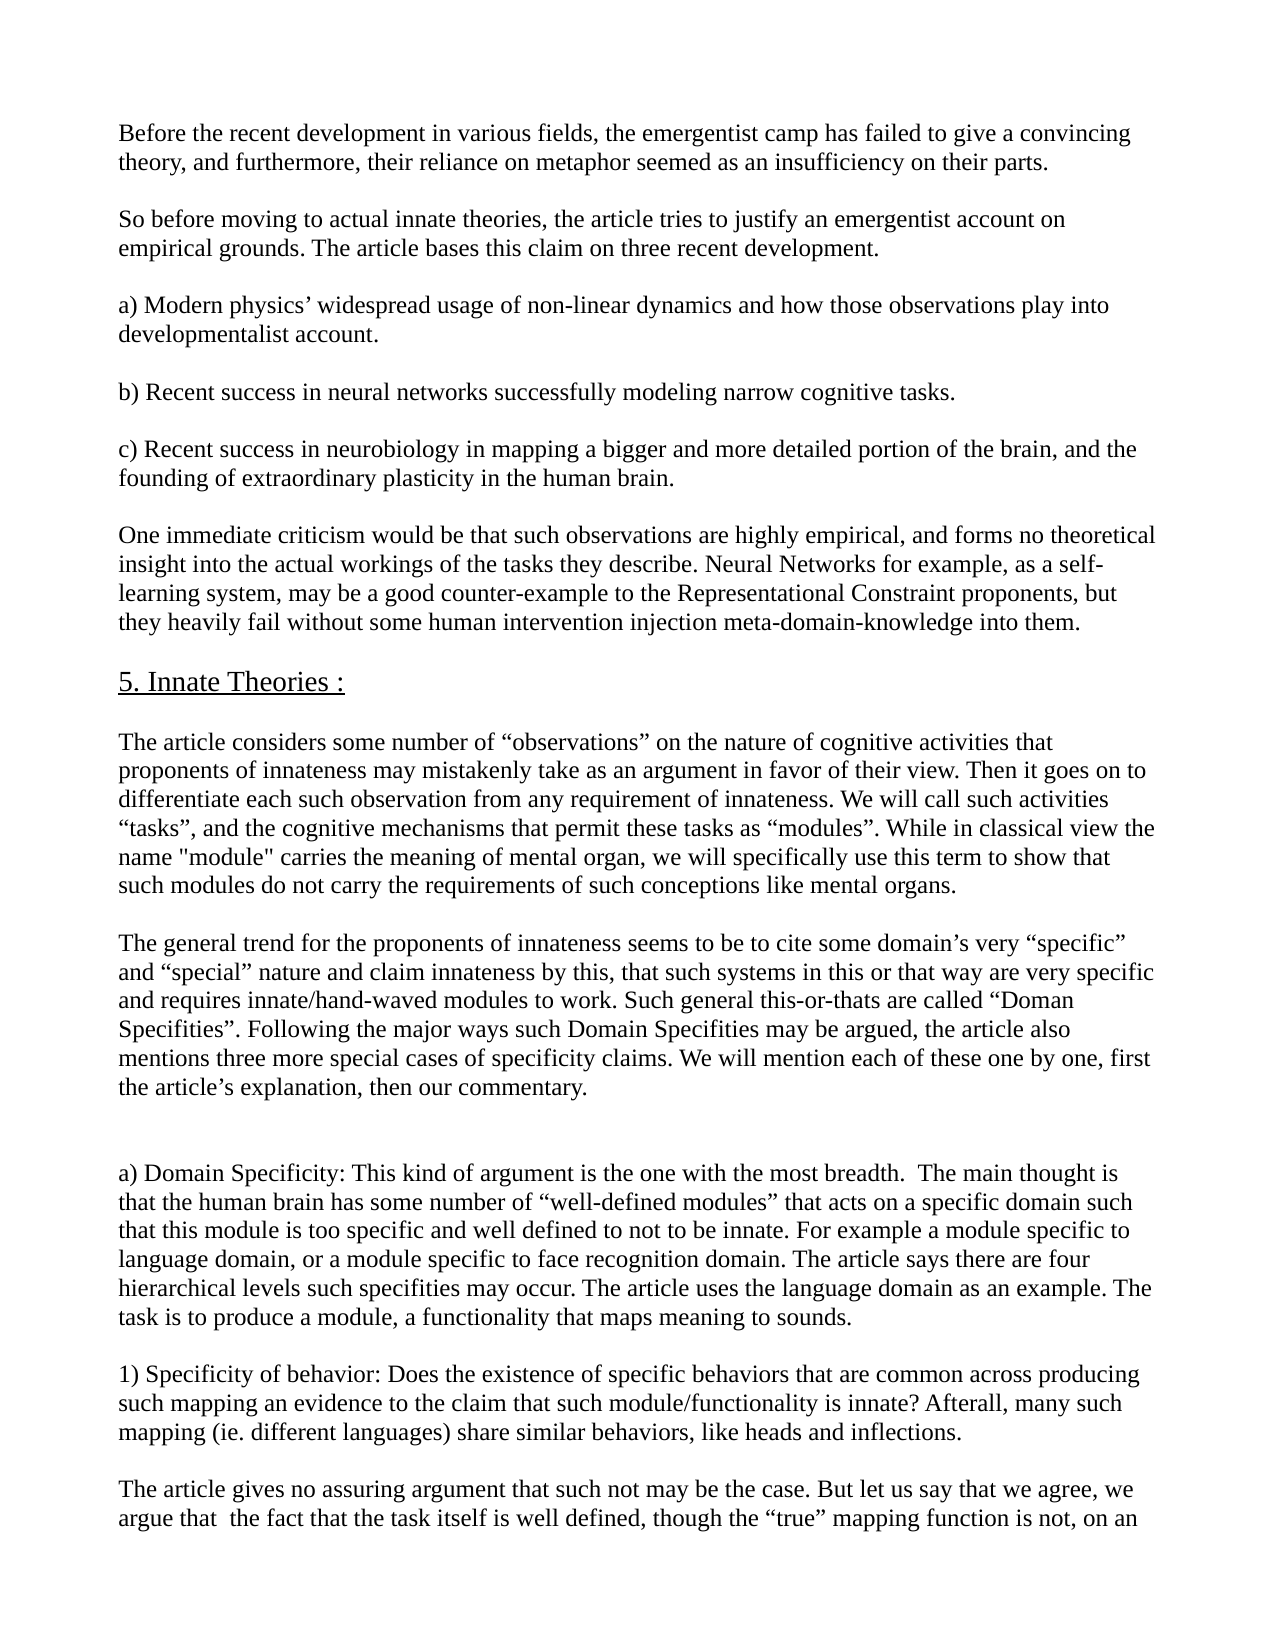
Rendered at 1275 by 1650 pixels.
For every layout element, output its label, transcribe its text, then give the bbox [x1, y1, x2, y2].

text The article considers some number of “observations” on the nature of cognitive activities that proponents of innateness may mistakenly take as an argument in favor of their view. Then it goes on to differentiate each such observation from any requirement of innateness. We will call such activities “tasks”, and the cognitive mechanisms that permit these tasks as “modules”. While in classical view the name "module" carries the meaning of mental organ, we will specifically use this term to show that such modules do not carry the requirements of such conceptions like mental organs. [118, 727, 1157, 899]
text So before moving to actual innate theories, the article tries to justify an emergentist account on empirical grounds. The article bases this claim on three recent development. [118, 204, 1157, 262]
text a) Domain Specificity: This kind of argument is the one with the most breadth. The main thought is that the human brain has some number of “well-defined modules” that acts on a specific domain such that this module is too specific and well defined to not to be innate. For example a module specific to language domain, or a module specific to face recognition domain. The article says there are four hierarchical levels such specifities may occur. The article uses the language domain as an example. The task is to produce a module, a functionality that maps meaning to sounds. [118, 1158, 1157, 1330]
text c) Recent success in neurobiology in mapping a bigger and more detailed portion of the brain, and the founding of extraordinary plasticity in the human brain. [118, 434, 1157, 492]
text a) Modern physics’ widespread usage of non-linear dynamics and how those observations play into developmentalist account. [118, 291, 1157, 348]
text 1) Specificity of behavior: Does the existence of specific behaviors that are common across producing such mapping an evidence to the claim that such module/functionality is innate? Afterall, many such mapping (ie. different languages) share similar behaviors, like heads and inflections. [118, 1359, 1157, 1445]
text 5. Innate Theories : [118, 664, 1157, 698]
text The article gives no assuring argument that such not may be the case. But let us say that we agree, we argue that the fact that the task itself is well defined, though the “true” mapping function is not, on an [118, 1474, 1157, 1532]
text b) Recent success in neural networks successfully modeling narrow cognitive tasks. [118, 377, 1157, 406]
text One immediate criticism would be that such observations are highly empirical, and forms no theoretical insight into the actual workings of the tasks they describe. Neural Networks for example, as a self-learning system, may be a good counter-example to the Representational Constraint proponents, but they heavily fail without some human intervention injection meta-domain-knowledge into them. [118, 521, 1157, 636]
text The general trend for the proponents of innateness seems to be to cite some domain’s very “specific” and “special” nature and claim innateness by this, that such systems in this or that way are very specific and requires innate/hand-waved modules to work. Such general this-or-thats are called “Doman Specifities”. Following the major ways such Domain Specifities may be argued, the article also mentions three more special cases of specificity claims. We will mention each of these one by one, first the article’s explanation, then our commentary. [118, 928, 1157, 1100]
text Before the recent development in various fields, the emergentist camp has failed to give a convincing theory, and furthermore, their reliance on metaphor seemed as an insufficiency on their parts. [118, 118, 1157, 176]
